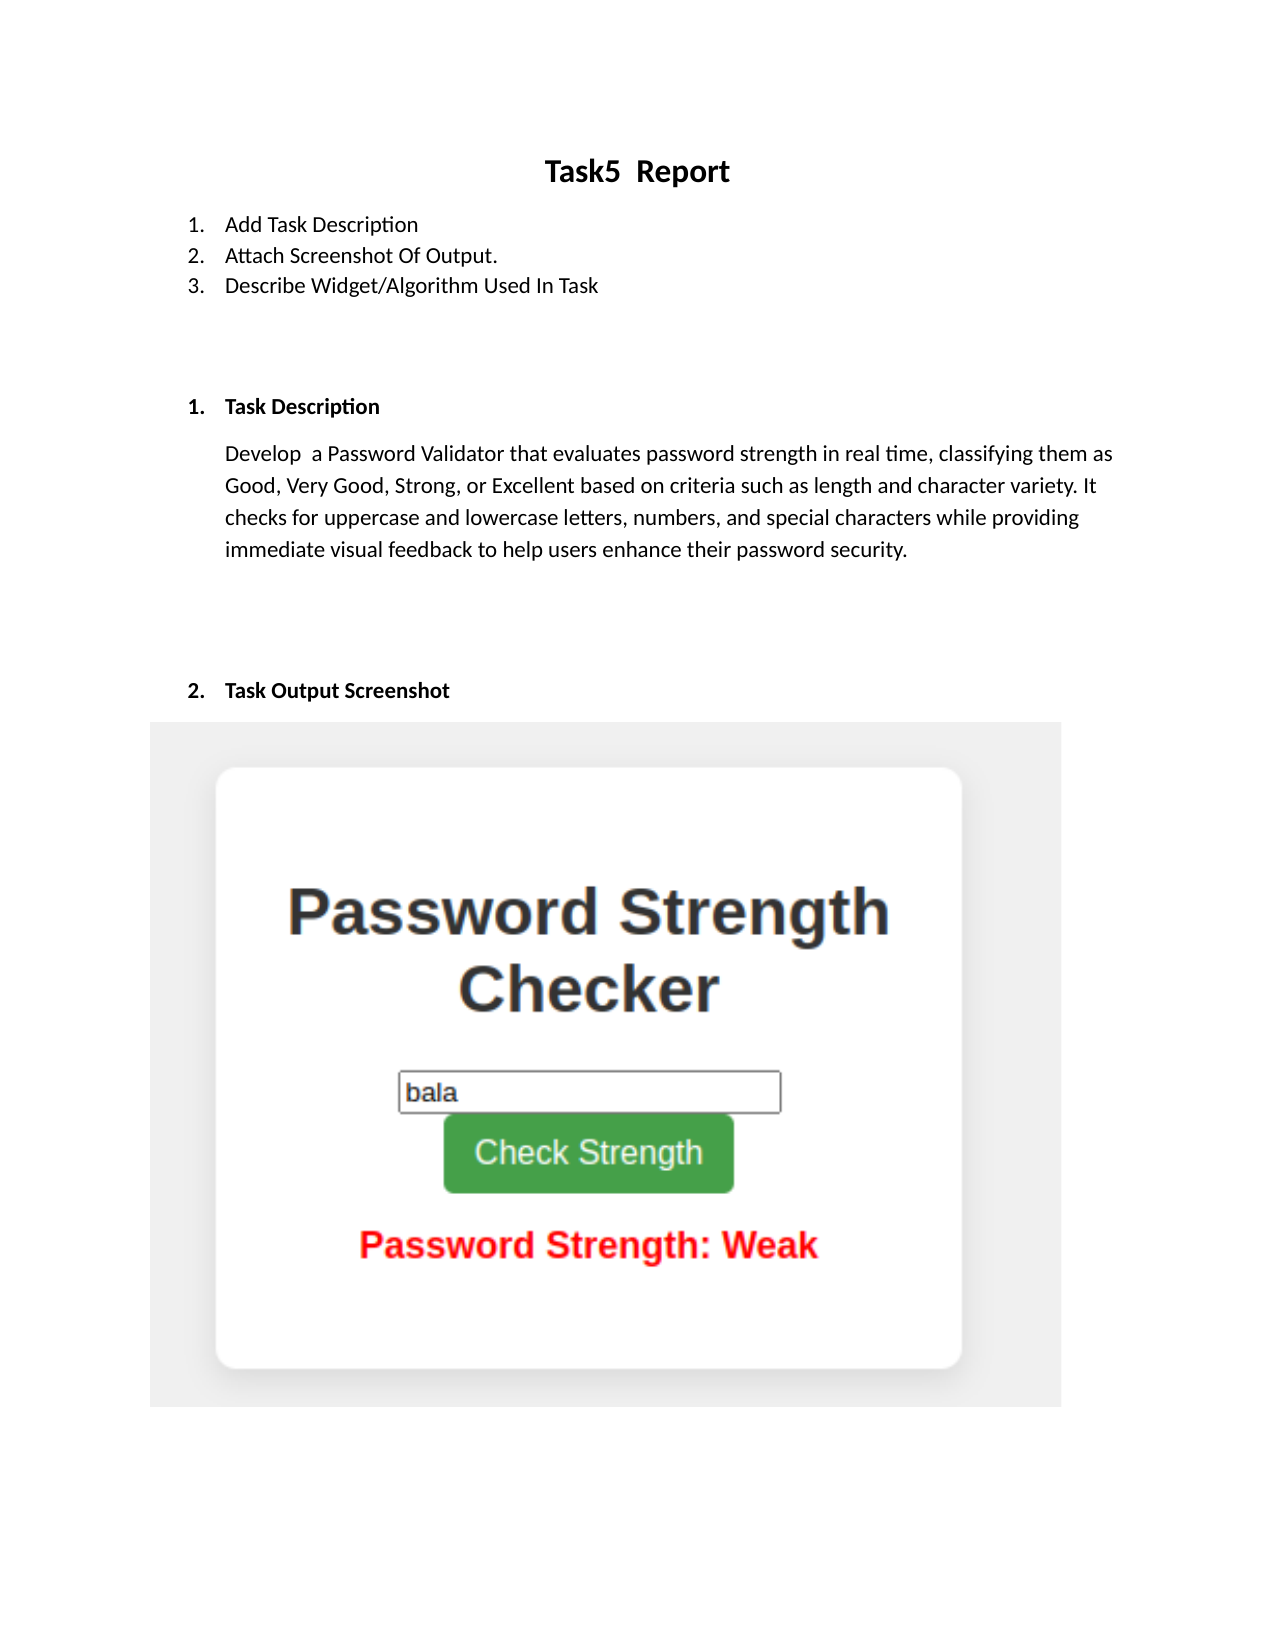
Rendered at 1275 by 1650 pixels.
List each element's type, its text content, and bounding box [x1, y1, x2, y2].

list Task Output Screenshot [187, 676, 1125, 704]
picture [150, 722, 1062, 1407]
list Describe Widget/Algorithm Used In Task [187, 271, 1125, 299]
text Task5 Report [150, 150, 1125, 191]
list Task Description [187, 392, 1125, 420]
text Develop a Password Validator that evaluates password strength in real time, classifying them as Good, Very Good, Strong, or Excellent based on criteria such as length and character variety. It checks for uppercase and lowercase letters, numbers, and special characters while providing immediate visual feedback to help users enhance their password security. [225, 439, 1125, 563]
list Add Task Description [187, 211, 1125, 239]
list Attach Screenshot Of Output. [187, 241, 1125, 269]
